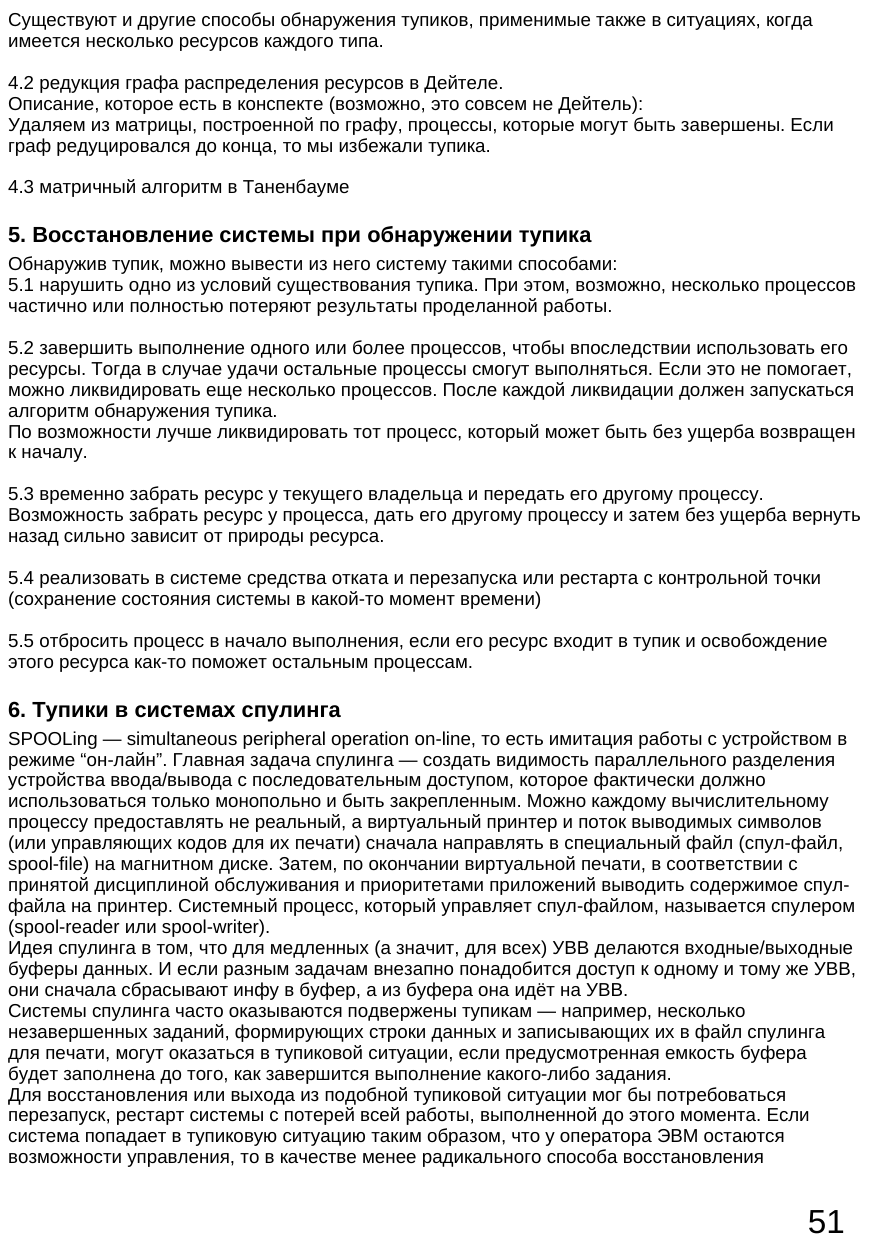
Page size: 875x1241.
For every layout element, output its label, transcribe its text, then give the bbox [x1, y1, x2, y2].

text Идея спулинга в том, что для медленных (а значит, для всех) УВВ делаются входные/выходные буферы данных. И если разным задачам внезапно понадобится доступ к одному и тому же УВВ, они сначала сбрасывают инфу в буфер, а из буфера она идёт на УВВ. [8, 937, 861, 1000]
text Системы спулинга часто оказываются подвержены тупикам — например, несколько незавершенных заданий, формирующих строки данных и записывающих их в файл спулинга для печати, могут оказаться в тупиковой ситуации, если предусмотренная емкость буфера будет заполнена до того, как завершится выполнение какого-либо задания. [8, 1000, 861, 1084]
text Существуют и другие способы обнаружения тупиков, применимые также в ситуациях, когда имеется несколько ресурсов каждого типа. [8, 9, 861, 51]
text Удаляем из матрицы, построенной по графу, процессы, которые могут быть завершены. Если граф редуцировался до конца, то мы избежали тупика. [8, 114, 861, 156]
text Обнаружив тупик, можно вывести из него систему такими способами: [8, 253, 861, 274]
text 5.4 реализовать в системе средства отката и перезапуска или рестарта с контрольной точки (сохранение состояния системы в какой-то момент времени) [8, 568, 861, 609]
text 5.1 нарушить одно из условий существования тупика. При этом, возможно, несколько процессов частично или полностью потеряют результаты проделанной работы. [8, 274, 861, 316]
text SPOOLing — simultaneous peripheral operation on-line, то есть имитация работы с устройством в режиме “он-лайн”. Главная задача спулинга — создать видимость параллельного разделения устройства ввода/вывода с последовательным доступом, которое фактически должно использоваться только монопольно и быть закрепленным. Можно каждому вычислительному процессу предоставлять не реальный, а виртуальный принтер и поток выводимых символов (или управляющих кодов для их печати) сначала направлять в специальный файл (спул-файл, spool-file) на магнитном диске. Затем, по окончании виртуальной печати, в соответствии с принятой дисциплиной обслуживания и приоритетами приложений выводить содержимое спул-файла на принтер. Системный процесс, который управляет спул-файлом, называется спулером (spool-reader или spool-writer). [8, 728, 861, 937]
text Описание, которое есть в конспекте (возможно, это совсем не Дейтель): [8, 93, 861, 114]
text По возможности лучше ликвидировать тот процесс, который может быть без ущерба возвращен к началу. [8, 421, 861, 463]
text 5.3 временно забрать ресурс у текущего владельца и передать его другому процессу. Возможность забрать ресурс у процесса, дать его другому процессу и затем без ущерба вернуть назад сильно зависит от природы ресурса. [8, 484, 861, 547]
subtitle 5. Восстановление системы при обнаружении тупика [8, 223, 861, 247]
text 5.5 отбросить процесс в начало выполнения, если его ресурс входит в тупик и освобождение этого ресурса как-то поможет остальным процессам. [8, 630, 861, 672]
text 5.2 завершить выполнение одного или более процессов, чтобы впоследствии использовать его ресурсы. Тогда в случае удачи остальные процессы смогут выполняться. Если это не помогает, можно ликвидировать еще несколько процессов. После каждой ликвидации должен запускаться алгоритм обнаружения тупика. [8, 337, 861, 421]
text Для восстановления или выхода из подобной тупиковой ситуации мог бы потребоваться перезапуск, рестарт системы с потерей всей работы, выполненной до этого момента. Если система попадает в тупиковую ситуацию таким образом, что у оператора ЭВМ остаются возможности управления, то в качестве менее радикального способа восстановления [8, 1084, 861, 1168]
subtitle 6. Тупики в системах спулинга [8, 697, 861, 722]
text 4.3 матричный алгоритм в Таненбауме [8, 177, 861, 198]
text 4.2 редукция графа распределения ресурсов в Дейтеле. [8, 72, 861, 93]
